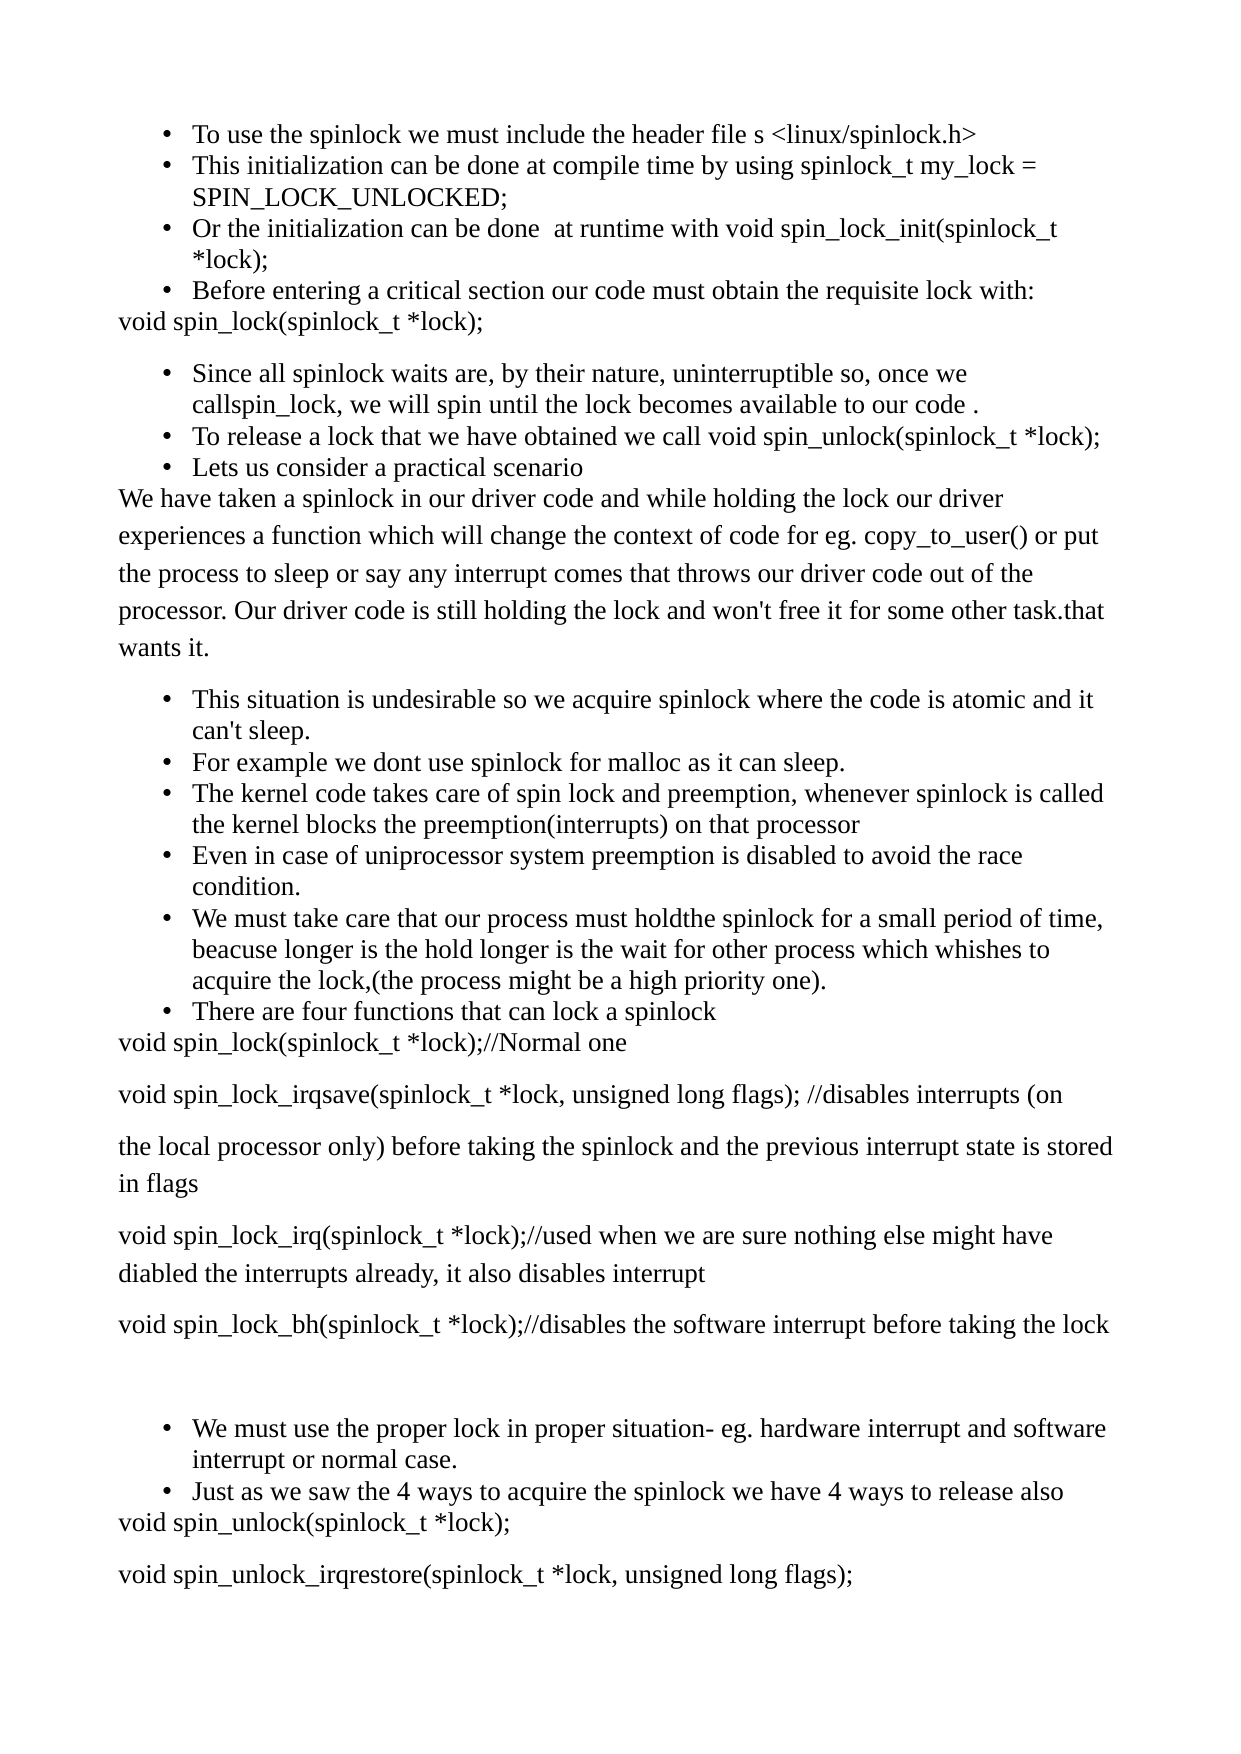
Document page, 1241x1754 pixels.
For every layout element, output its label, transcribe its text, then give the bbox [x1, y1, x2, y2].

list Before entering a critical section our code must obtain the requisite lock with: [162, 274, 1122, 305]
list This situation is undesirable so we acquire spinlock where the code is atomic and it can't sleep. [162, 683, 1122, 746]
text void spin_lock(spinlock_t *lock); [118, 305, 1122, 337]
text void spin_lock_bh(spinlock_t *lock);//disables the software interrupt before taking the lock [118, 1308, 1122, 1340]
list There are four functions that can lock a spinlock [162, 995, 1122, 1026]
text void spin_lock(spinlock_t *lock);//Normal one [118, 1026, 1122, 1058]
list Even in case of uniprocessor system preemption is disabled to avoid the race condition. [162, 839, 1122, 902]
text We have taken a spinlock in our driver code and while holding the lock our driver experiences a function which will change the context of code for eg. copy_to_user() or put the process to sleep or say any interrupt comes that throws our driver code out of the processor. Our driver code is still holding the lock and won't free it for some other task.that wants it. [118, 482, 1122, 662]
list To release a lock that we have obtained we call void spin_unlock(spinlock_t *lock); [162, 420, 1122, 451]
text void spin_unlock_irqrestore(spinlock_t *lock, unsigned long flags); [118, 1558, 1122, 1589]
list This initialization can be done at compile time by using spinlock_t my_lock = SPIN_LOCK_UNLOCKED; [162, 149, 1122, 212]
list The kernel code takes care of spin lock and preemption, whenever spinlock is called the kernel blocks the preemption(interrupts) on that processor [162, 777, 1122, 839]
text void spin_unlock(spinlock_t *lock); [118, 1506, 1122, 1537]
list Lets us consider a practical scenario [162, 451, 1122, 482]
list Since all spinlock waits are, by their nature, uninterruptible so, once we callspin_lock, we will spin until the lock becomes available to our code . [162, 357, 1122, 420]
list We must use the proper lock in proper situation- eg. hardware interrupt and software interrupt or normal case. [162, 1412, 1122, 1475]
text the local processor only) before taking the spinlock and the previous interrupt state is stored in flags [118, 1130, 1122, 1199]
text void spin_lock_irqsave(spinlock_t *lock, unsigned long flags); //disables interrupts (on [118, 1078, 1122, 1109]
list For example we dont use spinlock for malloc as it can sleep. [162, 746, 1122, 777]
text void spin_lock_irq(spinlock_t *lock);//used when we are sure nothing else might have diabled the interrupts already, it also disables interrupt [118, 1219, 1122, 1288]
list To use the spinlock we must include the header file s <linux/spinlock.h> [162, 118, 1122, 149]
list We must take care that our process must holdthe spinlock for a small period of time, beacuse longer is the hold longer is the wait for other process which whishes to acquire the lock,(the process might be a high priority one). [162, 902, 1122, 995]
list Just as we saw the 4 ways to acquire the spinlock we have 4 ways to release also [162, 1475, 1122, 1506]
list Or the initialization can be done at runtime with void spin_lock_init(spinlock_t *lock); [162, 212, 1122, 274]
